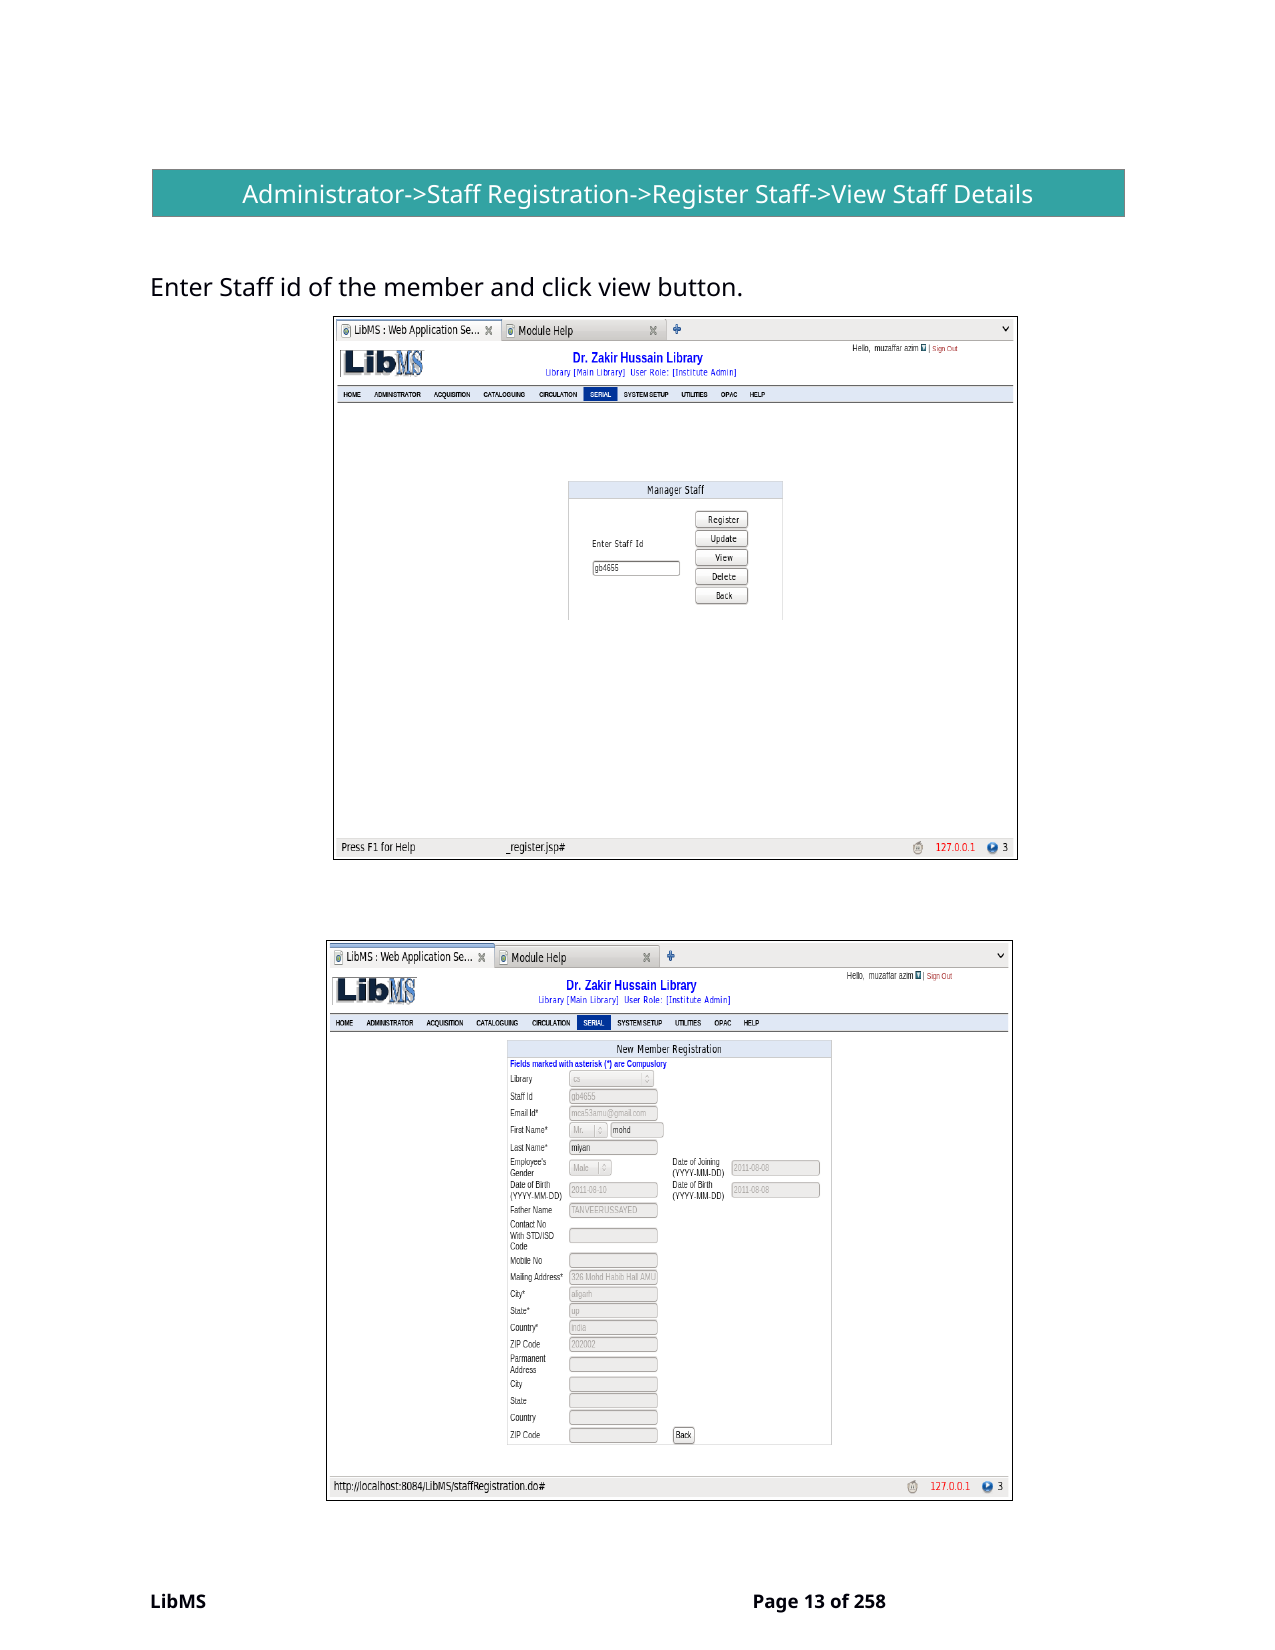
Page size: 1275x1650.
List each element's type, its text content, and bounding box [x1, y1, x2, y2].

picture [329, 943, 1009, 1497]
text Enter Staff id of the member and click view button. [150, 270, 1125, 304]
picture [336, 319, 1014, 857]
